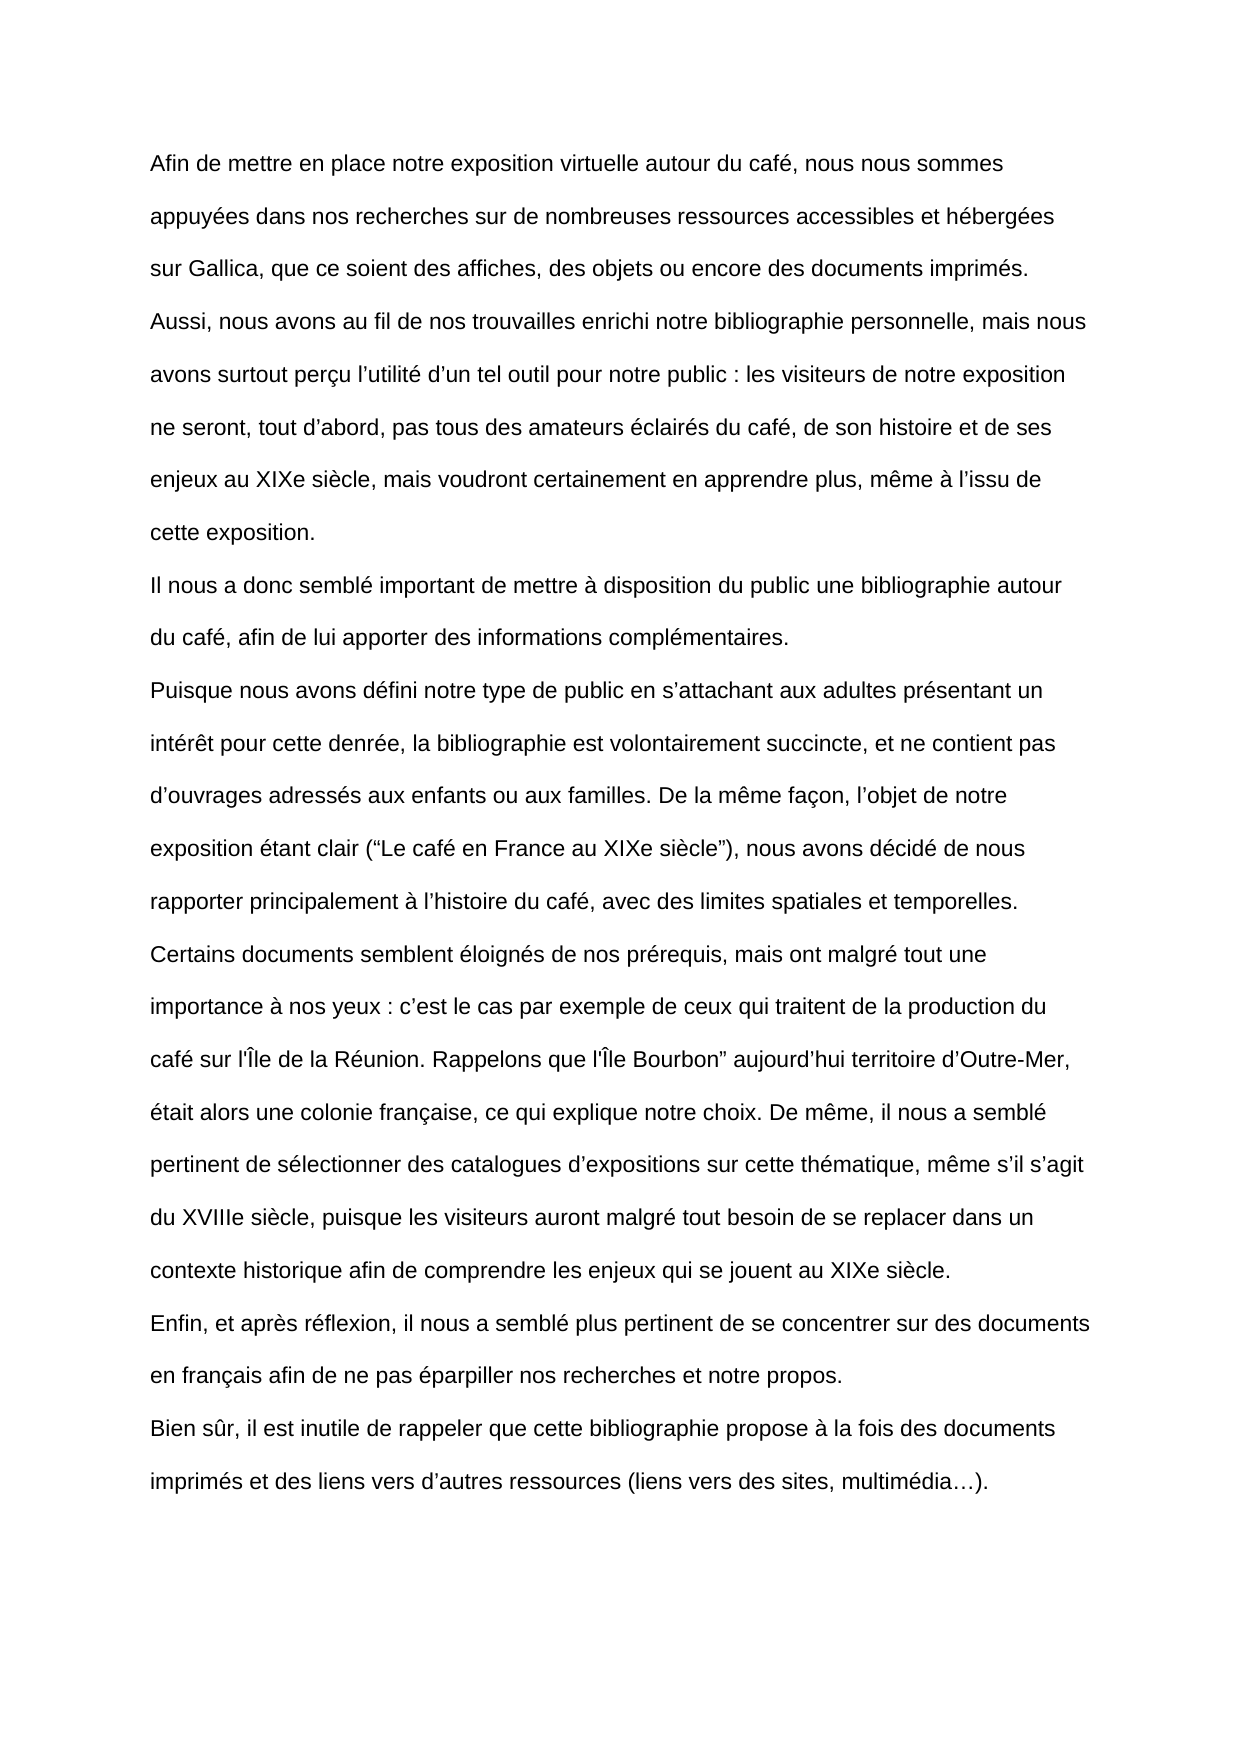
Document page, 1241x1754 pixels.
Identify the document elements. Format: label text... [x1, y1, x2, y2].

text Puisque nous avons défini notre type de public en s’attachant aux adultes présentant un intérêt pour cette denrée, la bibliographie est volontairement succincte, et ne contient pas d’ouvrages adressés aux enfants ou aux familles. De la même façon, l’objet de notre exposition étant clair (“Le café en France au XIXe siècle”), nous avons décidé de nous rapporter principalement à l’histoire du café, avec des limites spatiales et temporelles. [150, 677, 1090, 914]
text Certains documents semblent éloignés de nos prérequis, mais ont malgré tout une importance à nos yeux : c’est le cas par exemple de ceux qui traitent de la production du café sur l'Île de la Réunion. Rappelons que l'Île Bourbon” aujourd’hui territoire d’Outre-Mer, était alors une colonie française, ce qui explique notre choix. De même, il nous a semblé pertinent de sélectionner des catalogues d’expositions sur cette thématique, même s’il s’agit du XVIIIe siècle, puisque les visiteurs auront malgré tout besoin de se replacer dans un contexte historique afin de comprendre les enjeux qui se jouent au XIXe siècle. [150, 941, 1090, 1283]
text Afin de mettre en place notre exposition virtuelle autour du café, nous nous sommes appuyées dans nos recherches sur de nombreuses ressources accessibles et hébergées sur Gallica, que ce soient des affiches, des objets ou encore des documents imprimés. Aussi, nous avons au fil de nos trouvailles enrichi notre bibliographie personnelle, mais nous avons surtout perçu l’utilité d’un tel outil pour notre public : les visiteurs de notre exposition ne seront, tout d’abord, pas tous des amateurs éclairés du café, de son histoire et de ses enjeux au XIXe siècle, mais voudront certainement en apprendre plus, même à l’issu de cette exposition. [150, 150, 1090, 545]
text Il nous a donc semblé important de mettre à disposition du public une bibliographie autour du café, afin de lui apporter des informations complémentaires. [150, 572, 1090, 651]
text Enfin, et après réflexion, il nous a semblé plus pertinent de se concentrer sur des documents en français afin de ne pas éparpiller nos recherches et notre propos. [150, 1309, 1090, 1389]
text Bien sûr, il est inutile de rappeler que cette bibliographie propose à la fois des documents imprimés et des liens vers d’autres ressources (liens vers des sites, multimédia…). [150, 1415, 1090, 1494]
